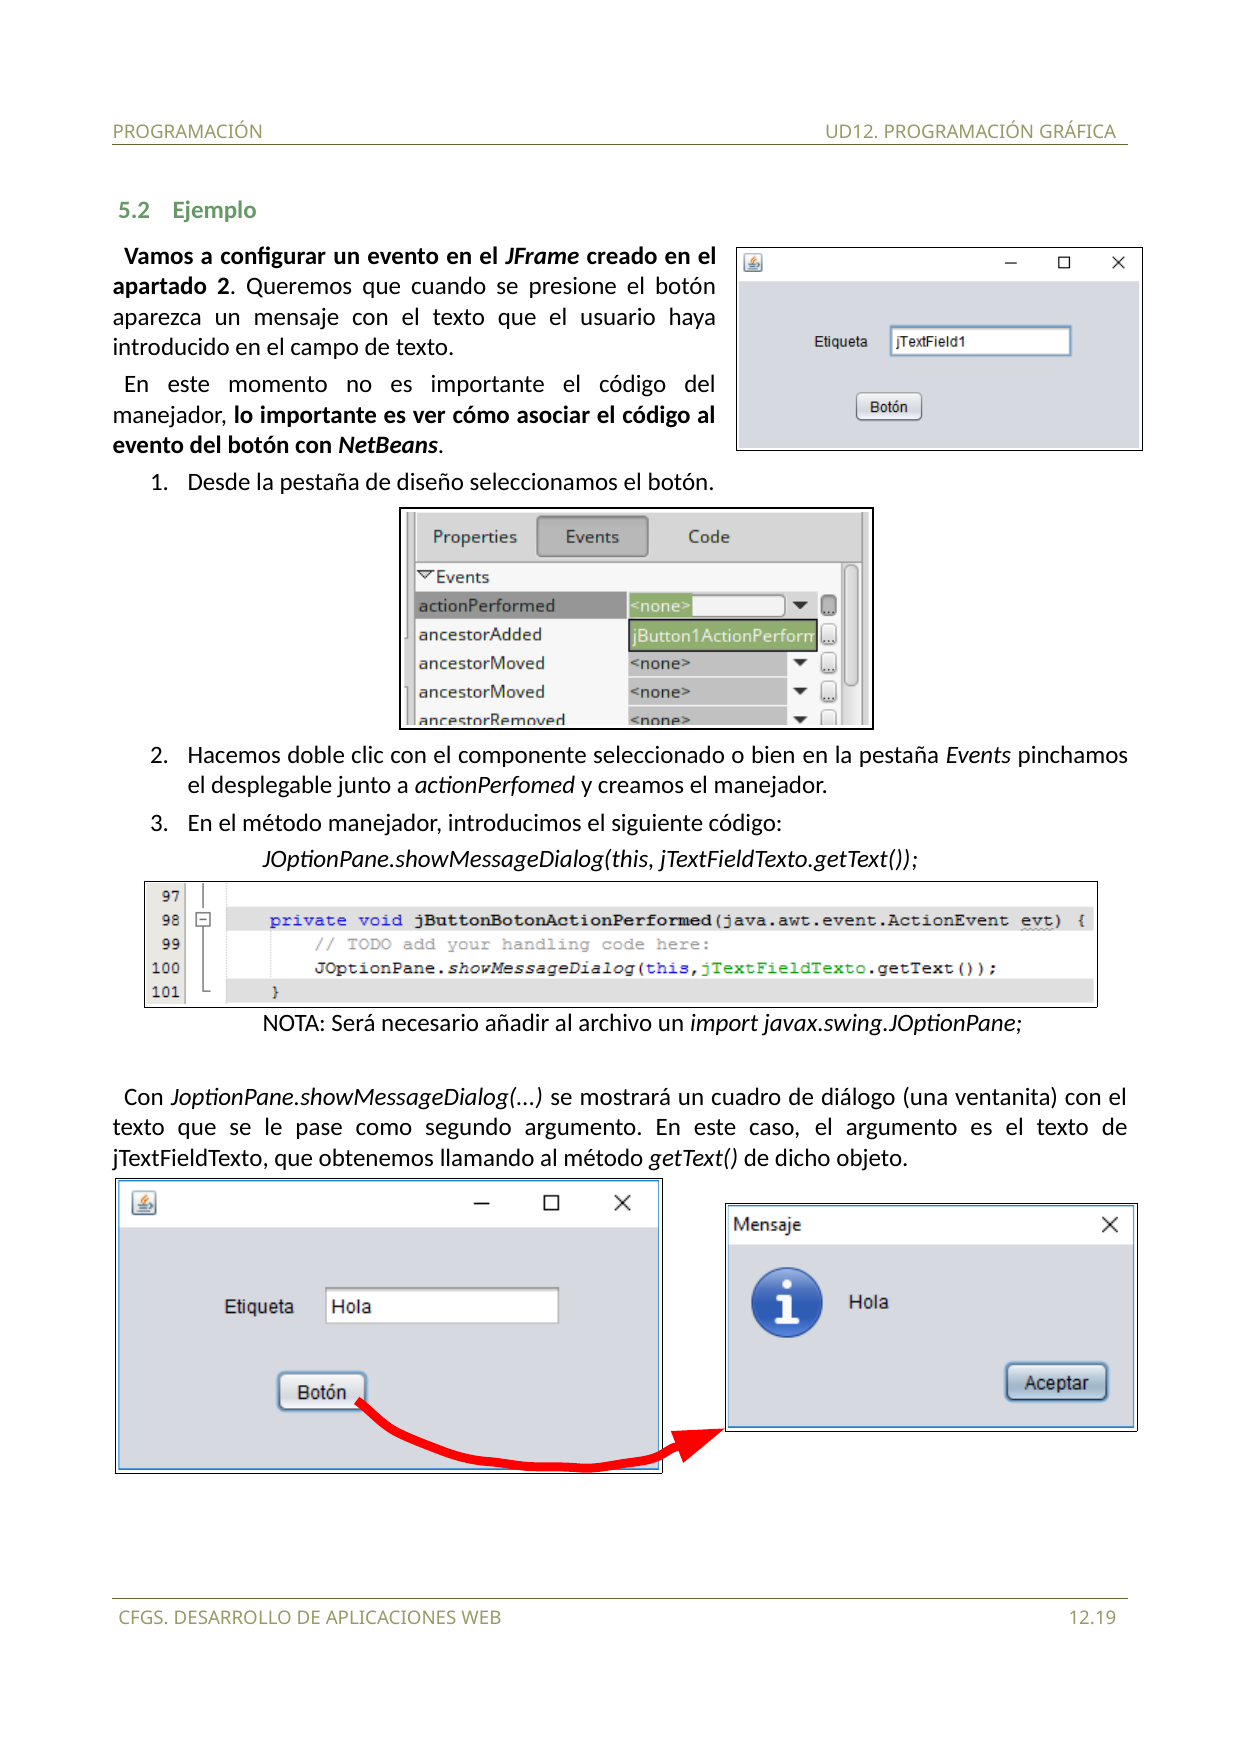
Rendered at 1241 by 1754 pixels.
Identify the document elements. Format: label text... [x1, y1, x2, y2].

picture [118, 1180, 659, 1470]
subtitle Ejemplo [112, 194, 1128, 225]
text NOTA: Será necesario añadir al archivo un import javax.swing.JOptionPane; [112, 881, 1128, 1037]
text Con JoptionPane.showMessageDialog(...) se mostrará un cuadro de diálogo (una ventanita) con el texto que se le pase como segundo argumento. En este caso, el argumento es el texto de jTextFieldTexto, que obtenemos llamando al método getText() de dicho objeto. [112, 1081, 1128, 1172]
text Vamos a configurar un evento en el JFrame creado en el apartado 2. Queremos que cuando se presione el botón aparezca un mensaje con el texto que el usuario haya introducido en el campo de texto. [112, 240, 1128, 362]
picture [727, 1205, 1135, 1428]
list En el método manejador, introducimos el siguiente código: [150, 807, 1128, 837]
text JOptionPane.showMessageDialog(this, jTextFieldTexto.getText()); [112, 844, 1128, 874]
text En este momento no es importante el código del manejador, lo importante es ver cómo asociar el código al evento del botón con NetBeans. [112, 368, 1128, 460]
picture [738, 250, 1140, 448]
list Hacemos doble clic con el componente seleccionado o bien en la pestaña Events pinchamos el desplegable junto a actionPerfomed y creamos el manejador. [150, 503, 1128, 800]
picture [146, 883, 1094, 1004]
picture [618, 1462, 659, 1470]
list Desde la pestaña de diseño seleccionamos el botón. [150, 466, 1128, 497]
